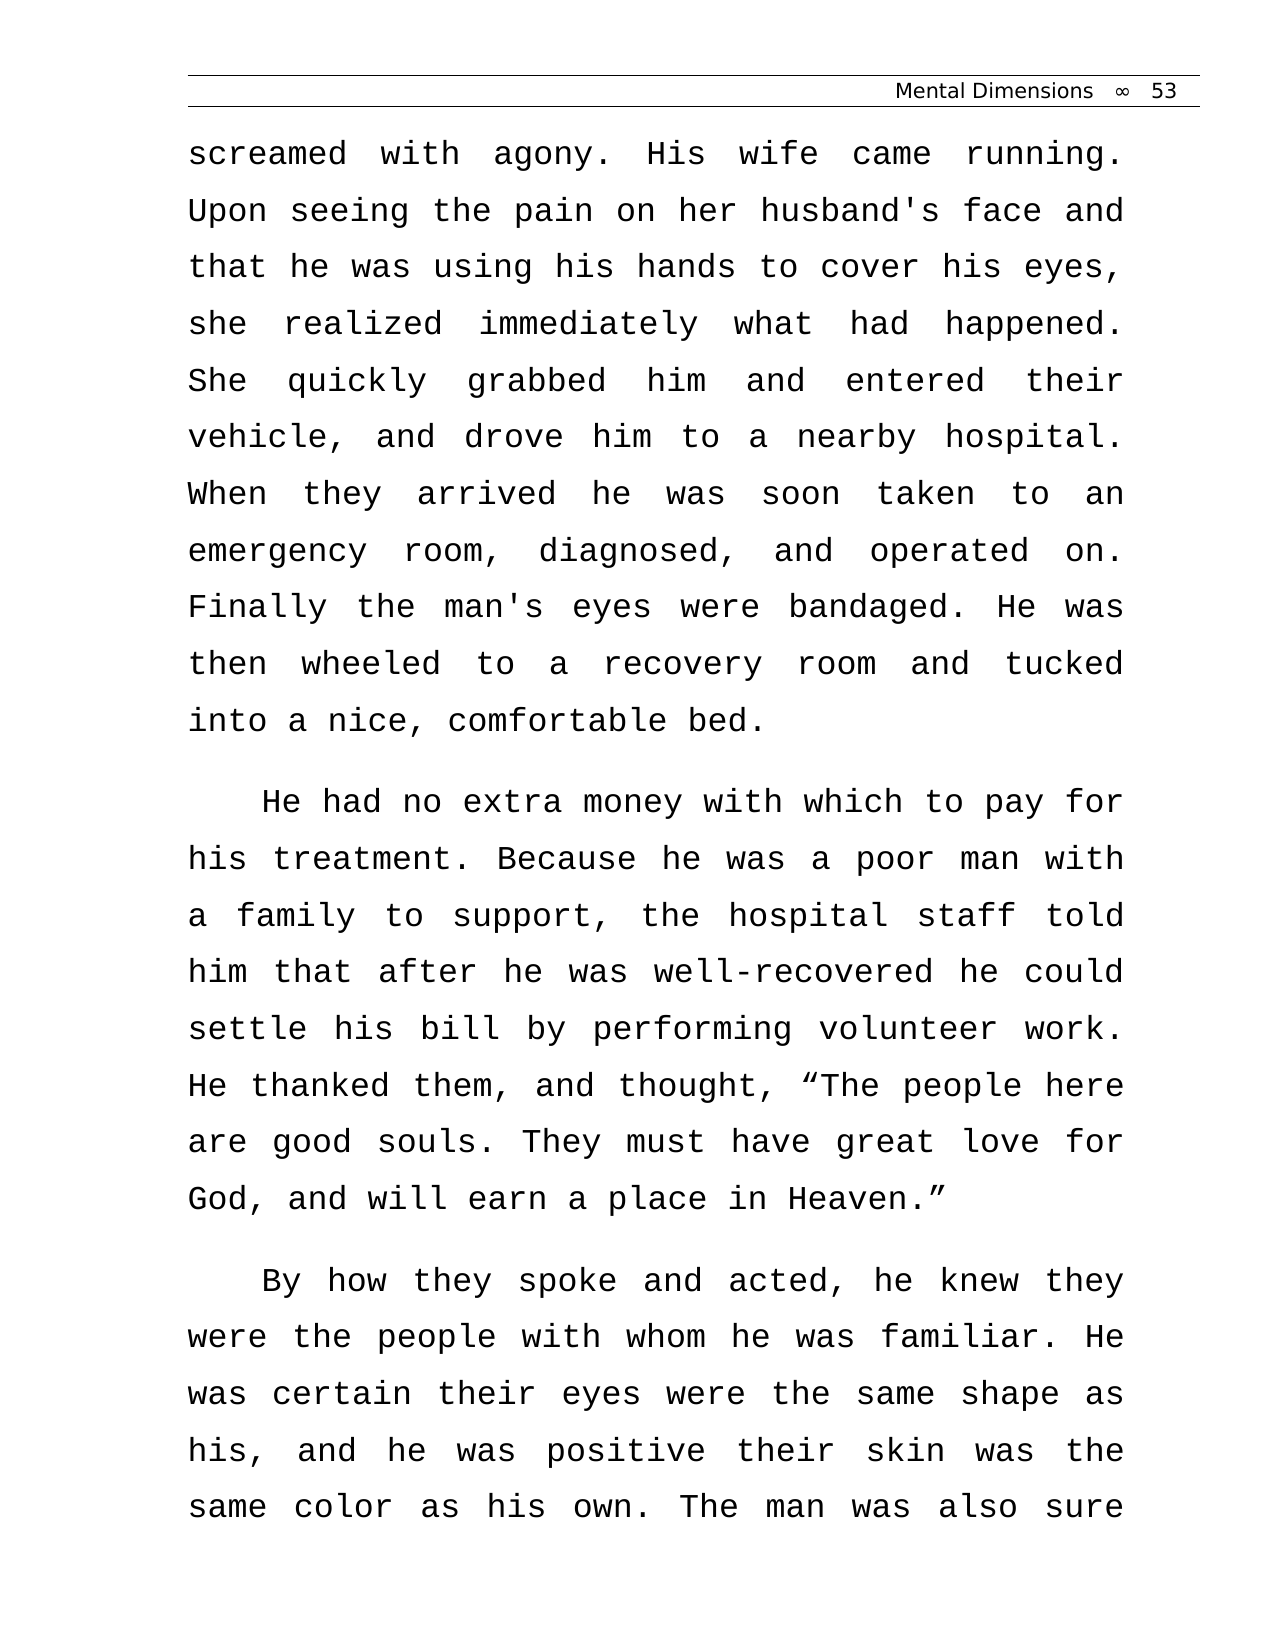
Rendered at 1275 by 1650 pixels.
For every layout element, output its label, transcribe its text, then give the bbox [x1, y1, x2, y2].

text He had no extra money with which to pay for his treatment. Because he was a poor man with a family to support, the hospital staff told him that after he was well-recovered he could settle his bill by performing volunteer work. He thanked them, and thought, “The people here are good souls. They must have great love for God, and will earn a place in Heaven.” [187, 785, 1125, 1219]
text screamed with agony. His wife came running. Upon seeing the pain on her husband's face and that he was using his hands to cover his eyes, she realized immediately what had happened. She quickly grabbed him and entered their vehicle, and drove him to a nearby hospital. When they arrived he was soon taken to an emergency room, diagnosed, and operated on. Finally the man's eyes were bandaged. He was then wheeled to a recovery room and tucked into a nice, comfortable bed. [187, 137, 1125, 741]
text By how they spoke and acted, he knew they were the people with whom he was familiar. He was certain their eyes were the same shape as his, and he was positive their skin was the same color as his own. The man was also sure [187, 1263, 1125, 1528]
